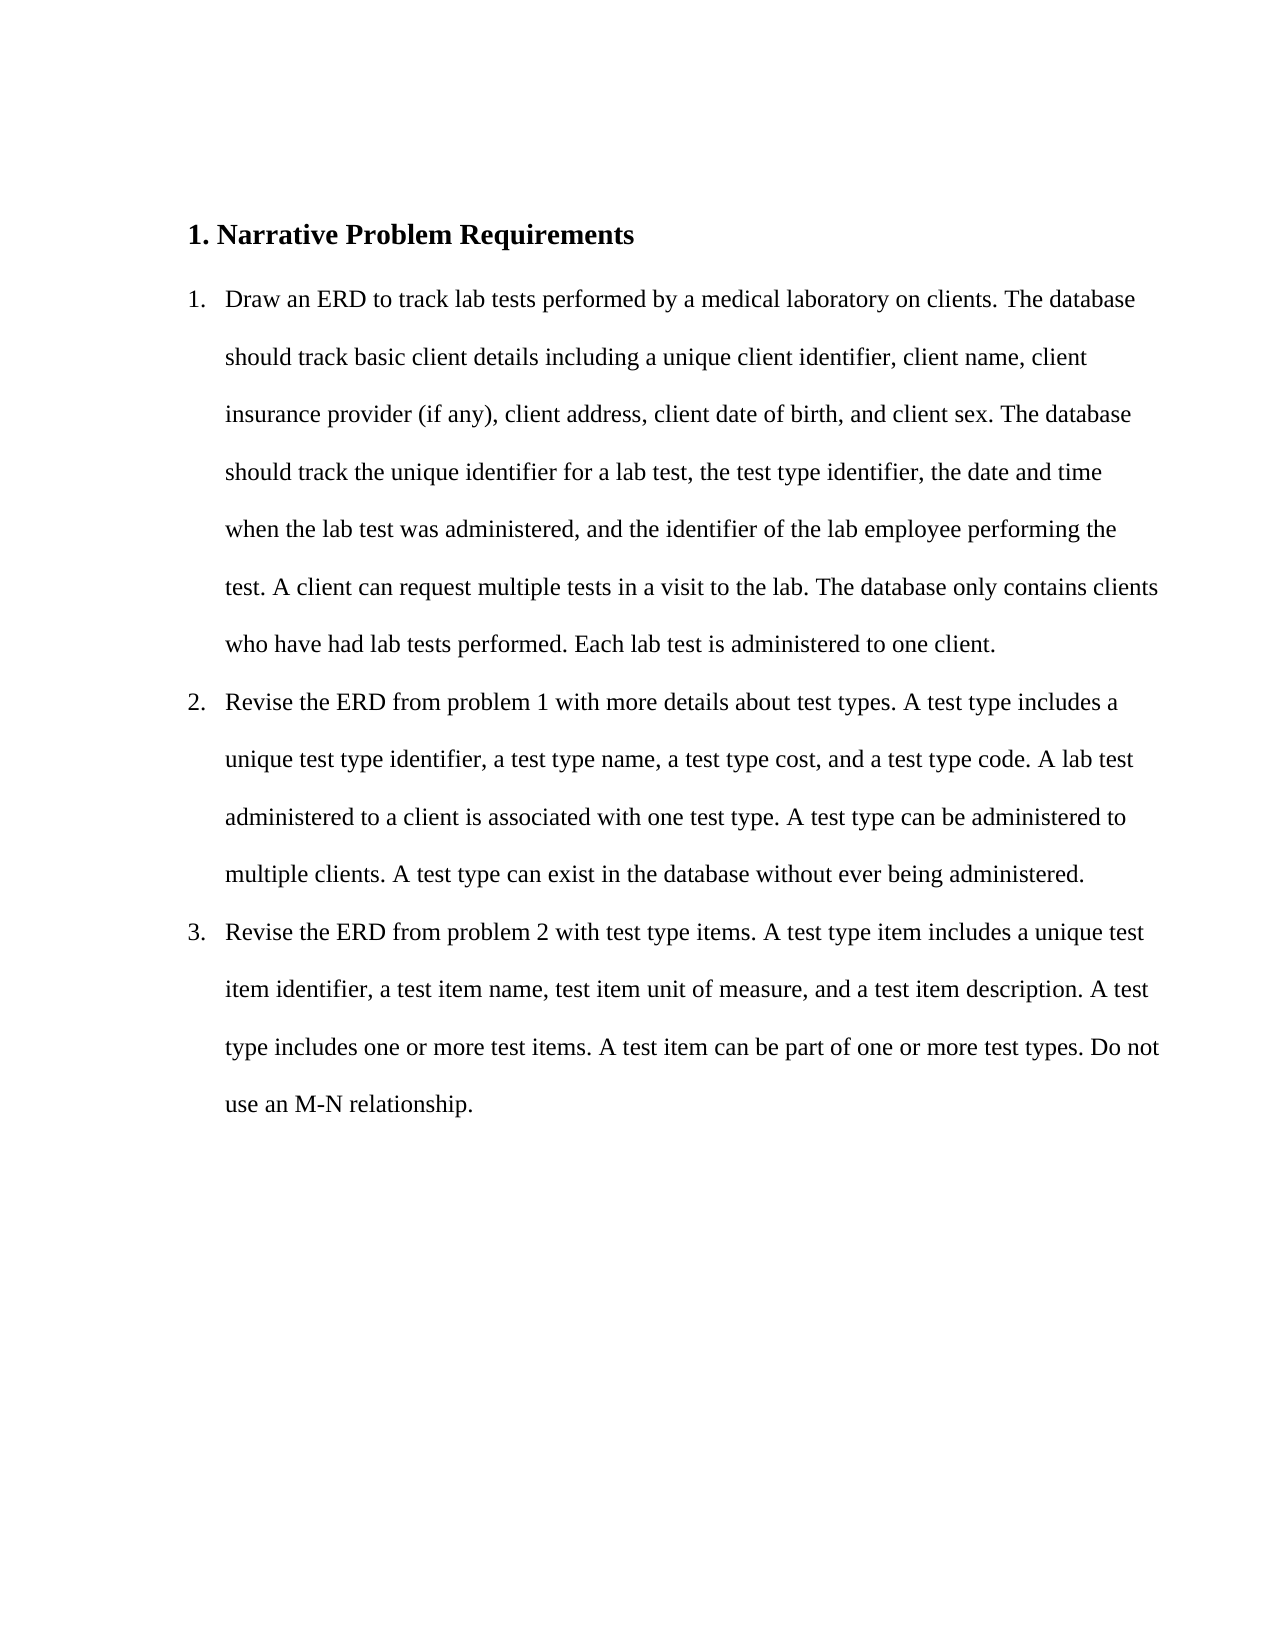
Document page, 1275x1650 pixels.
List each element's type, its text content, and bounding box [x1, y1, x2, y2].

list Revise the ERD from problem 1 with more details about test types. A test type includes a unique test type identifier, a test type name, a test type cost, and a test type code. A lab test administered to a client is associated with one test type. A test type can be administered to multiple clients. A test type can exist in the database without ever being administered. [187, 687, 1162, 888]
list Draw an ERD to track lab tests performed by a medical laboratory on clients. The database should track basic client details including a unique client identifier, client name, client insurance provider (if any), client address, client date of birth, and client sex. The database should track the unique identifier for a lab test, the test type identifier, the date and time when the lab test was administered, and the identifier of the lab employee performing the test. A client can request multiple tests in a visit to the lab. The database only contains clients who have had lab tests performed. Each lab test is administered to one client. [187, 284, 1162, 658]
list Revise the ERD from problem 2 with test type items. A test type item includes a unique test item identifier, a test item name, test item unit of measure, and a test item description. A test type includes one or more test items. A test item can be part of one or more test types. Do not use an M-N relationship. [187, 917, 1162, 1118]
text 1. Narrative Problem Requirements [187, 217, 1162, 251]
